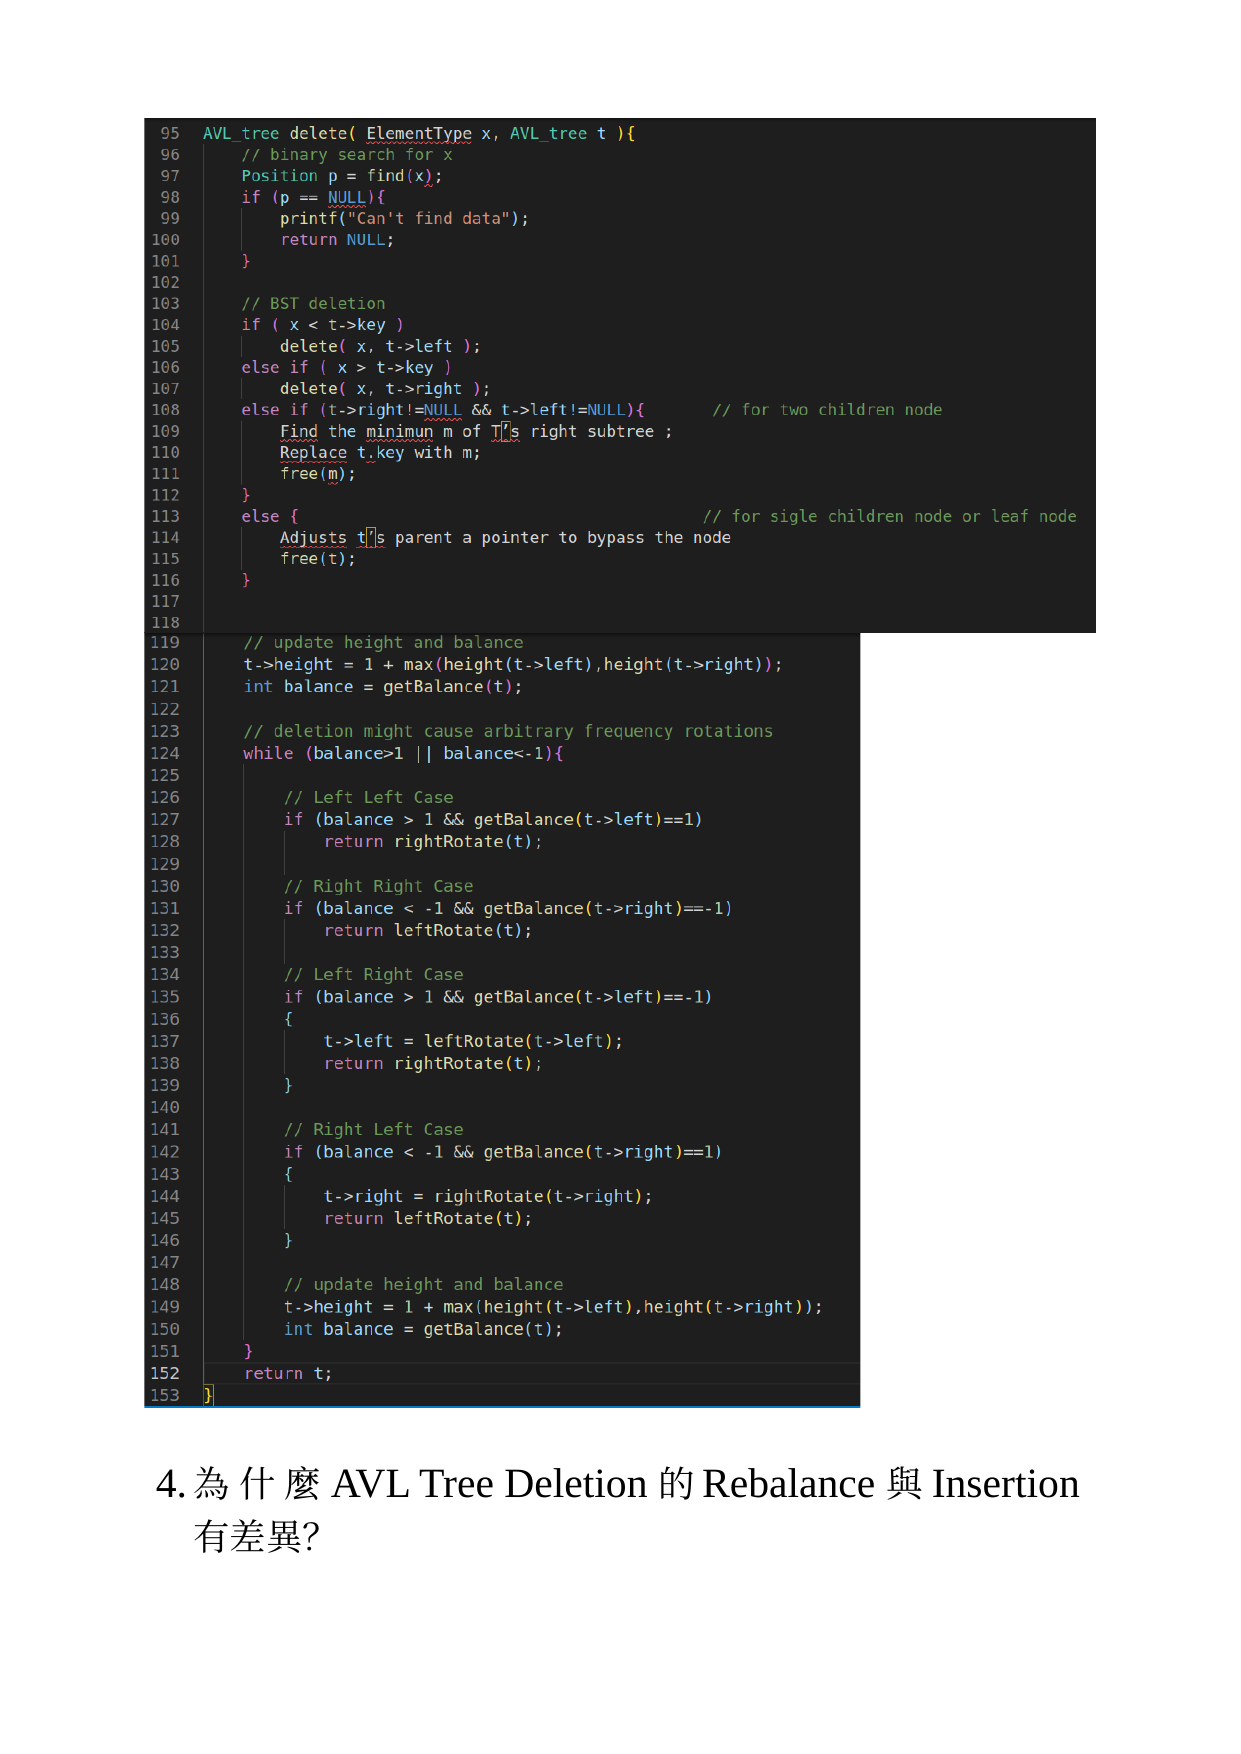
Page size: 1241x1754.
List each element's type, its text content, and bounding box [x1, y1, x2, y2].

picture [144, 118, 1096, 1408]
list 為 什 麼 AVL Tree Deletion 的Rebalance 與 Insertion 有差異？ [156, 1456, 1122, 1560]
